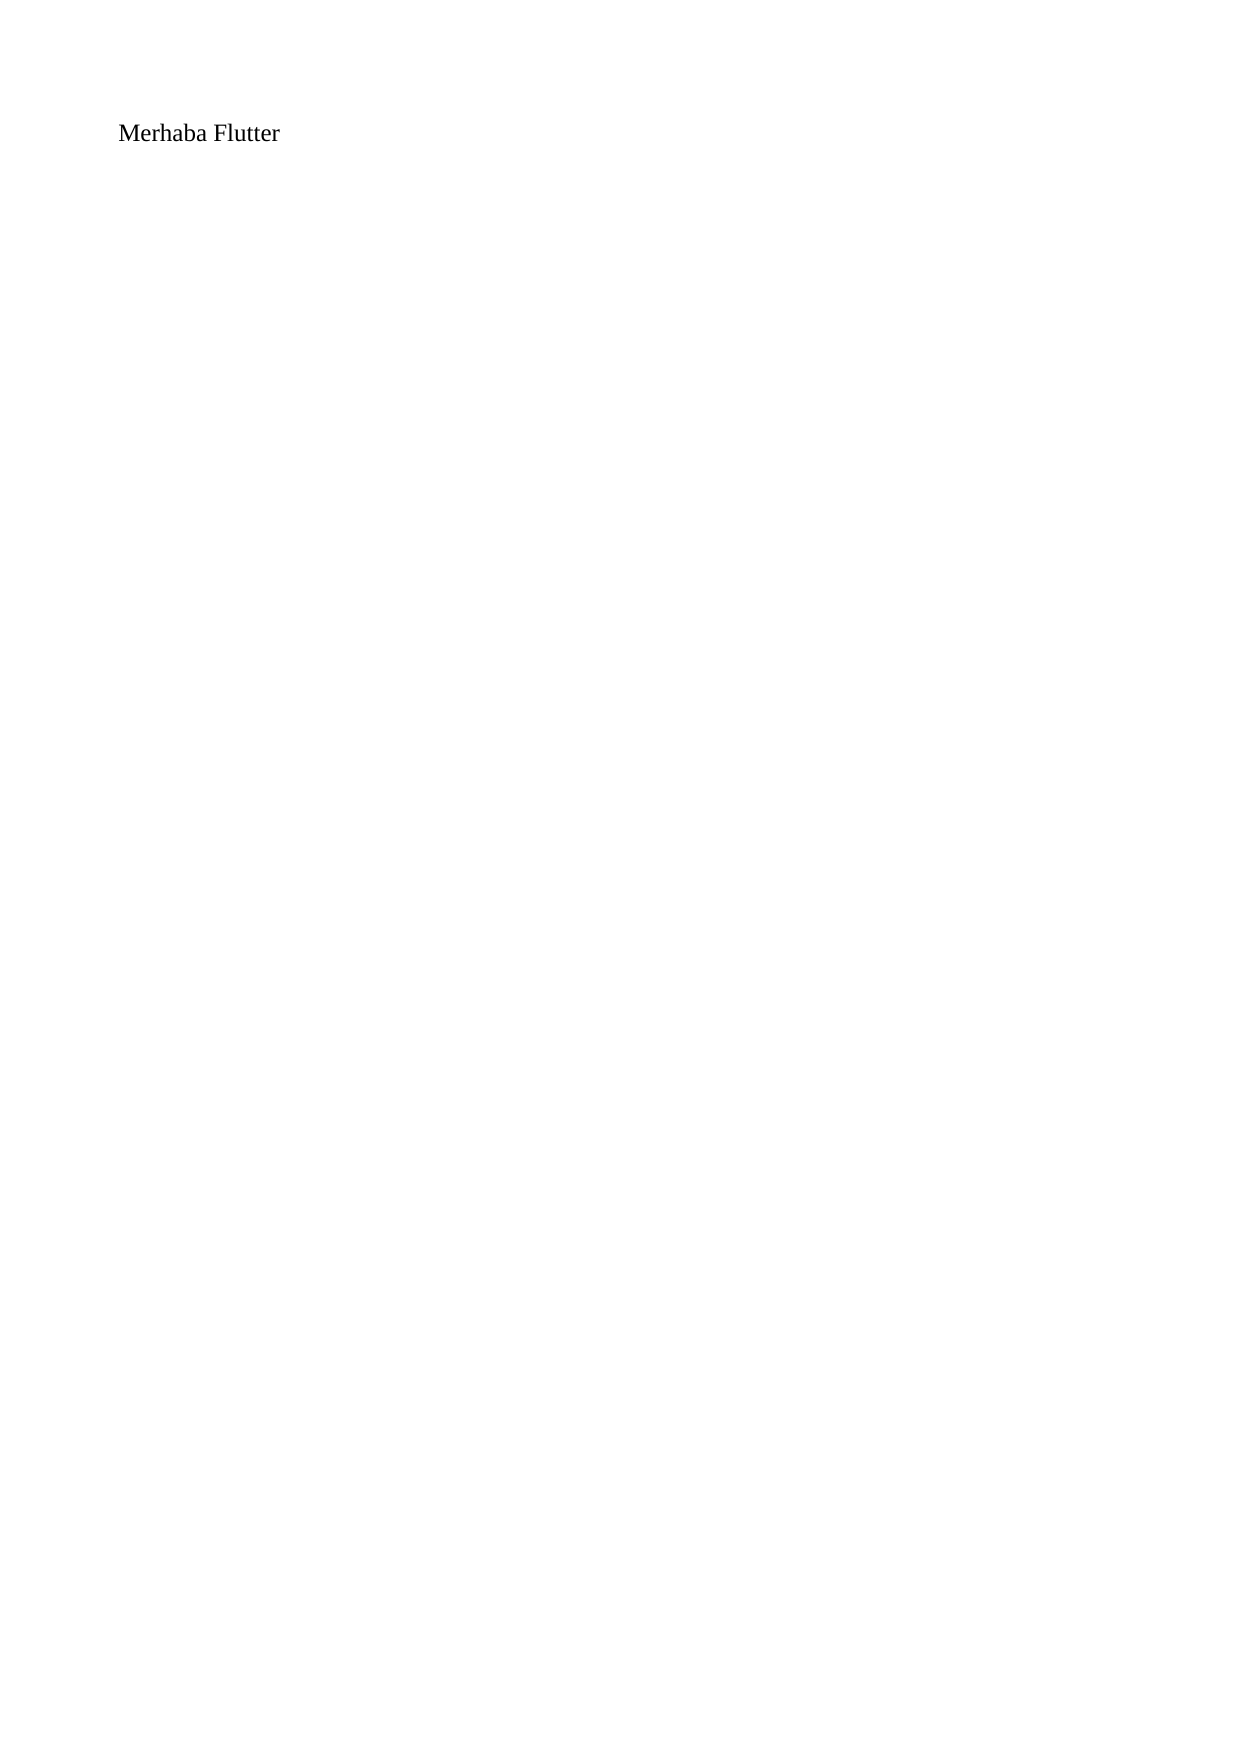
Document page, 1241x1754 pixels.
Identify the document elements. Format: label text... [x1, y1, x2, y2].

text Merhaba Flutter [118, 118, 1122, 147]
